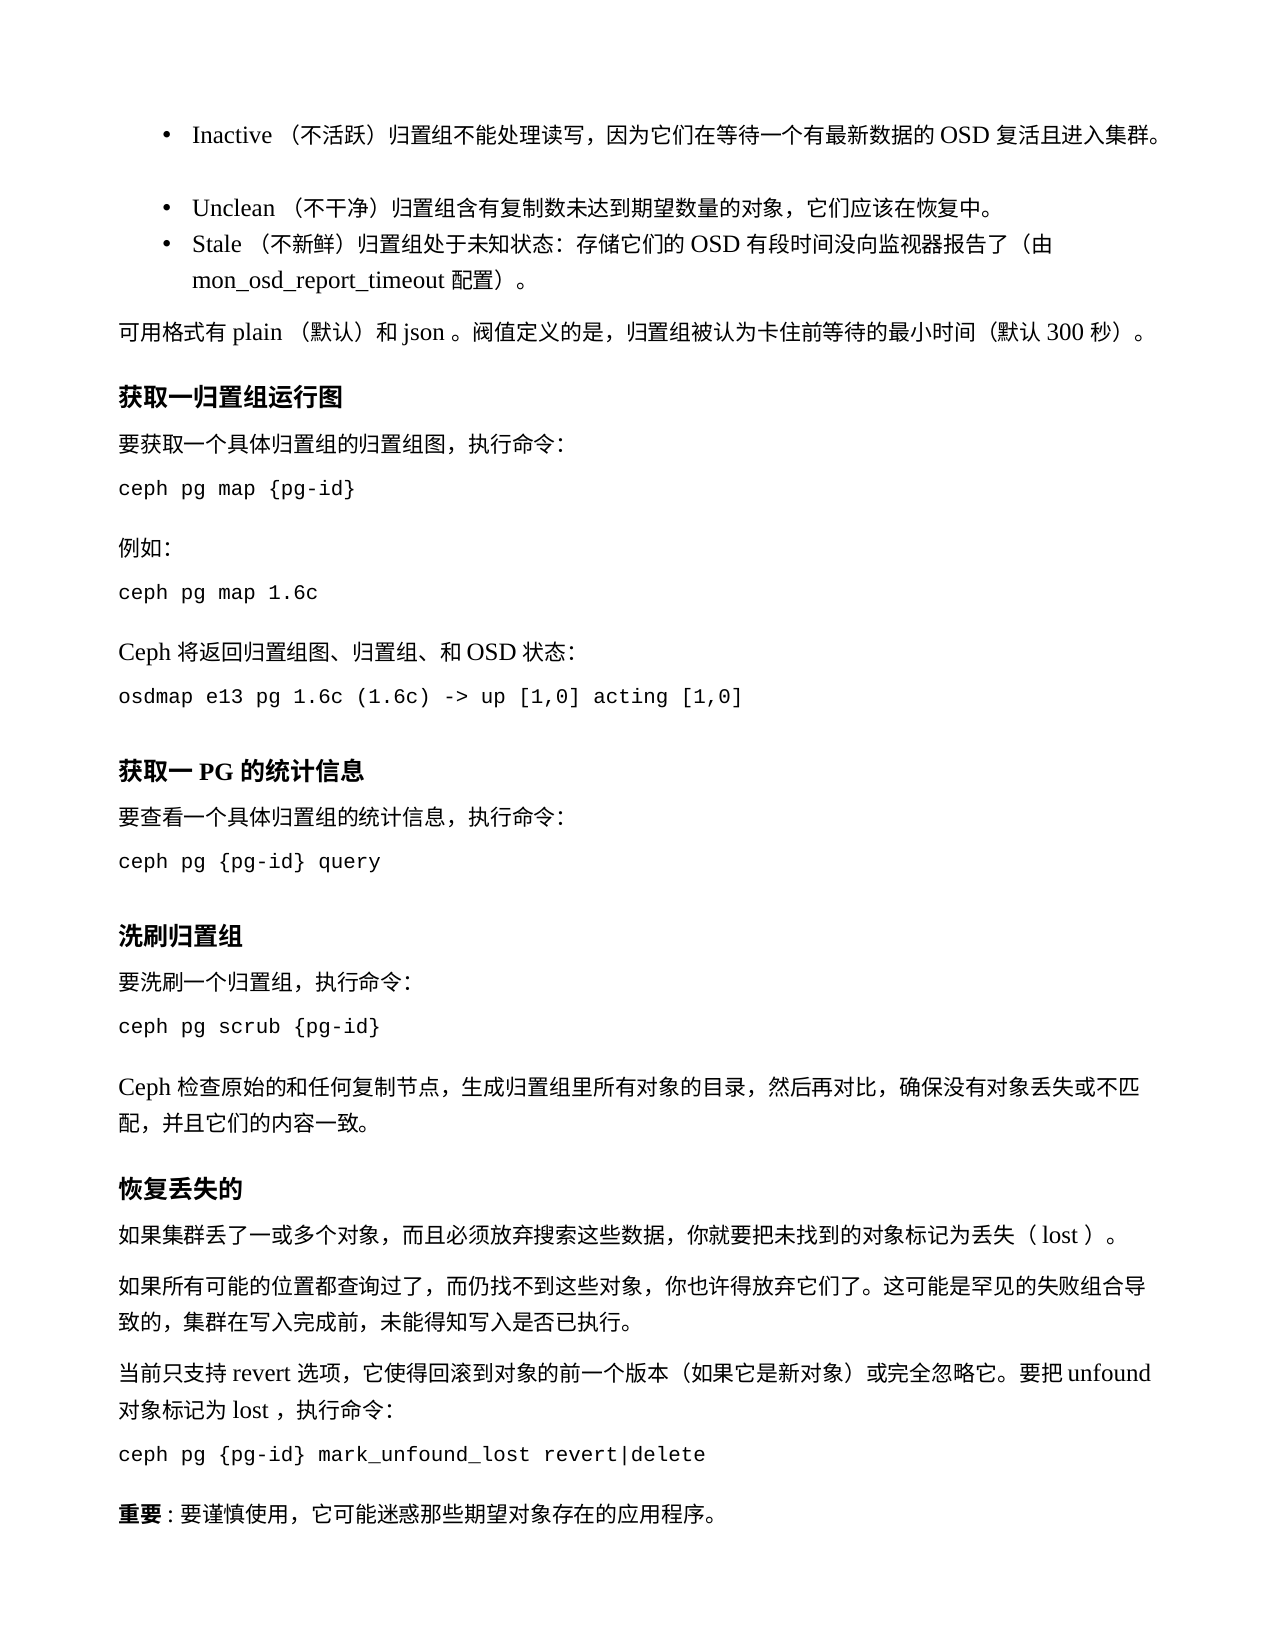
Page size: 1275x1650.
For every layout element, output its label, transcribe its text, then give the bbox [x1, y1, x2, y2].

text 当前只支持 revert 选项，它使得回滚到对象的前一个版本（如果它是新对象）或完全忽略它。要把 unfound 对象标记为 lost ，执行命令： [118, 1356, 1157, 1424]
text osdmap e13 pg 1.6c (1.6c) -> up [1,0] acting [1,0] [118, 686, 1157, 709]
text 如果集群丢了一或多个对象，而且必须放弃搜索这些数据，你就要把未找到的对象标记为丢失（ lost ）。 [118, 1218, 1157, 1250]
text ceph pg {pg-id} query [118, 851, 1157, 875]
list Inactive （不活跃）归置组不能处理读写，因为它们在等待一个有最新数据的 OSD 复活且进入集群。 [162, 118, 1157, 186]
text Ceph 检查原始的和任何复制节点，生成归置组里所有对象的目录，然后再对比，确保没有对象丢失或不匹配，并且它们的内容一致。 [118, 1069, 1157, 1137]
text 例如： [118, 531, 1157, 562]
text Ceph 将返回归置组图、归置组、和 OSD 状态： [118, 635, 1157, 666]
text 要查看一个具体归置组的统计信息，执行命令： [118, 800, 1157, 832]
subtitle 洗刷归置组 [118, 917, 1157, 953]
list Stale （不新鲜）归置组处于未知状态：存储它们的 OSD 有段时间没向监视器报告了（由 mon_osd_report_timeout 配置）。 [162, 227, 1157, 295]
text ceph pg map {pg-id} [118, 478, 1157, 501]
subtitle 获取一归置组运行图 [118, 378, 1157, 414]
text 重要 : 要谨慎使用，它可能迷惑那些期望对象存在的应用程序。 [118, 1497, 1157, 1528]
text 要洗刷一个归置组，执行命令： [118, 965, 1157, 997]
list Unclean （不干净）归置组含有复制数未达到期望数量的对象，它们应该在恢复中。 [162, 191, 1157, 222]
text ceph pg {pg-id} mark_unfound_lost revert|delete [118, 1443, 1157, 1467]
subtitle 获取一 PG 的统计信息 [118, 751, 1157, 788]
text 如果所有可能的位置都查询过了，而仍找不到这些对象，你也许得放弃它们了。这可能是罕见的失败组合导致的，集群在写入完成前，未能得知写入是否已执行。 [118, 1269, 1157, 1337]
text ceph pg scrub {pg-id} [118, 1016, 1157, 1040]
text 可用格式有 plain （默认）和 json 。阀值定义的是，归置组被认为卡住前等待的最小时间（默认 300 秒）。 [118, 314, 1157, 346]
subtitle 恢复丢失的 [118, 1169, 1157, 1206]
text 要获取一个具体归置组的归置组图，执行命令： [118, 427, 1157, 458]
text ceph pg map 1.6c [118, 582, 1157, 605]
